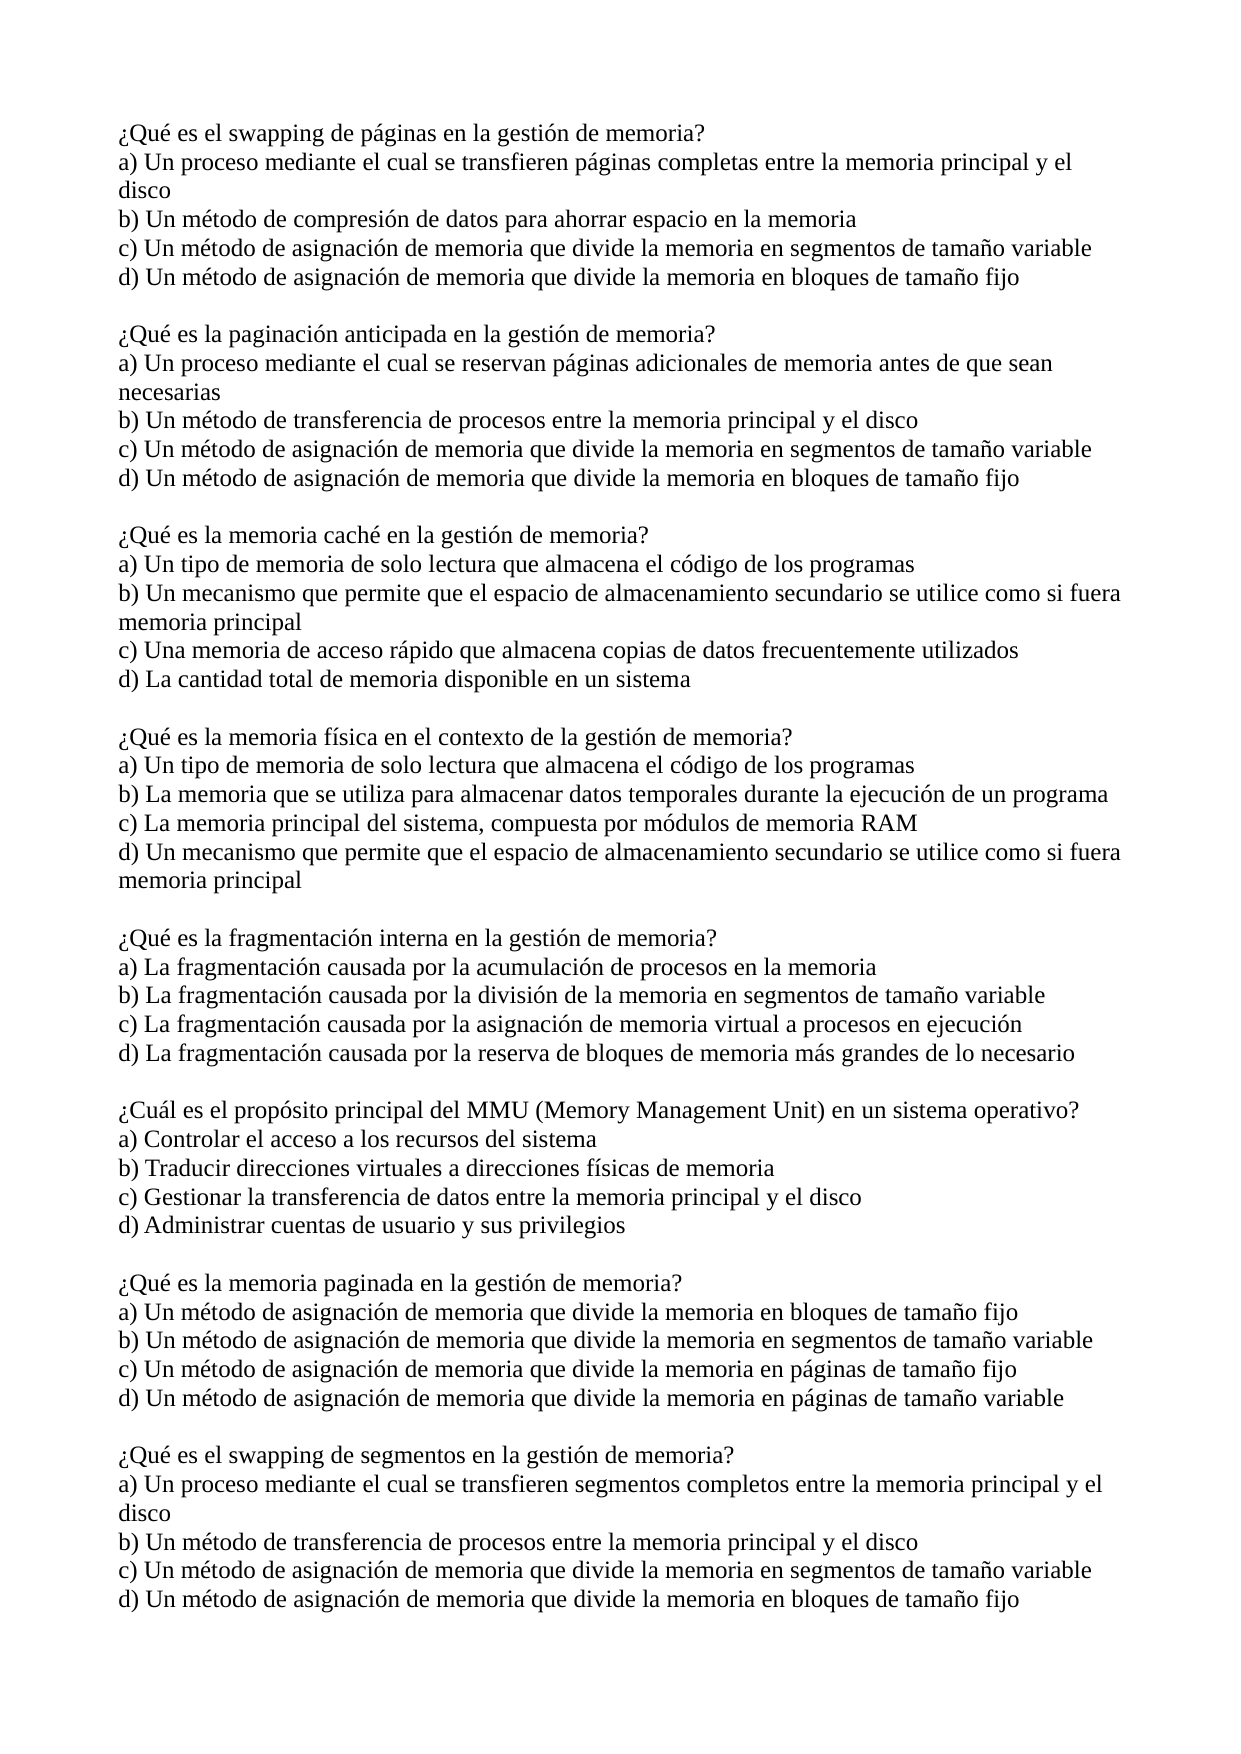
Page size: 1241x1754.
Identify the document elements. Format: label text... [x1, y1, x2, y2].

text b) La fragmentación causada por la división de la memoria en segmentos de tamaño variable [118, 981, 1122, 1009]
text c) Un método de asignación de memoria que divide la memoria en segmentos de tamaño variable [118, 434, 1122, 463]
text d) Un método de asignación de memoria que divide la memoria en bloques de tamaño fijo [118, 1584, 1122, 1613]
text b) Un método de compresión de datos para ahorrar espacio en la memoria [118, 204, 1122, 233]
text c) Un método de asignación de memoria que divide la memoria en segmentos de tamaño variable [118, 233, 1122, 262]
text a) Un proceso mediante el cual se transfieren segmentos completos entre la memoria principal y el disco [118, 1469, 1122, 1527]
text b) Un método de transferencia de procesos entre la memoria principal y el disco [118, 1527, 1122, 1556]
text ¿Qué es la memoria caché en la gestión de memoria? [118, 521, 1122, 549]
text a) La fragmentación causada por la acumulación de procesos en la memoria [118, 952, 1122, 981]
text ¿Cuál es el propósito principal del MMU (Memory Management Unit) en un sistema operativo? [118, 1096, 1122, 1124]
text d) Un mecanismo que permite que el espacio de almacenamiento secundario se utilice como si fuera memoria principal [118, 837, 1122, 894]
text c) Gestionar la transferencia de datos entre la memoria principal y el disco [118, 1182, 1122, 1211]
text c) La fragmentación causada por la asignación de memoria virtual a procesos en ejecución [118, 1009, 1122, 1038]
text d) La cantidad total de memoria disponible en un sistema [118, 664, 1122, 693]
text ¿Qué es la memoria paginada en la gestión de memoria? [118, 1268, 1122, 1297]
text ¿Qué es el swapping de páginas en la gestión de memoria? [118, 118, 1122, 147]
text d) Un método de asignación de memoria que divide la memoria en bloques de tamaño fijo [118, 262, 1122, 291]
text c) Un método de asignación de memoria que divide la memoria en segmentos de tamaño variable [118, 1556, 1122, 1584]
text a) Controlar el acceso a los recursos del sistema [118, 1124, 1122, 1153]
text c) Un método de asignación de memoria que divide la memoria en páginas de tamaño fijo [118, 1354, 1122, 1383]
text ¿Qué es la fragmentación interna en la gestión de memoria? [118, 923, 1122, 952]
text d) Un método de asignación de memoria que divide la memoria en bloques de tamaño fijo [118, 463, 1122, 492]
text ¿Qué es la memoria física en el contexto de la gestión de memoria? [118, 722, 1122, 751]
text d) Administrar cuentas de usuario y sus privilegios [118, 1211, 1122, 1239]
text a) Un método de asignación de memoria que divide la memoria en bloques de tamaño fijo [118, 1297, 1122, 1326]
text a) Un tipo de memoria de solo lectura que almacena el código de los programas [118, 549, 1122, 578]
text c) Una memoria de acceso rápido que almacena copias de datos frecuentemente utilizados [118, 636, 1122, 664]
text d) Un método de asignación de memoria que divide la memoria en páginas de tamaño variable [118, 1383, 1122, 1412]
text b) Un método de transferencia de procesos entre la memoria principal y el disco [118, 406, 1122, 434]
text c) La memoria principal del sistema, compuesta por módulos de memoria RAM [118, 808, 1122, 837]
text a) Un proceso mediante el cual se reservan páginas adicionales de memoria antes de que sean necesarias [118, 348, 1122, 406]
text a) Un proceso mediante el cual se transfieren páginas completas entre la memoria principal y el disco [118, 147, 1122, 204]
text b) Un mecanismo que permite que el espacio de almacenamiento secundario se utilice como si fuera memoria principal [118, 578, 1122, 636]
text d) La fragmentación causada por la reserva de bloques de memoria más grandes de lo necesario [118, 1038, 1122, 1067]
text b) Un método de asignación de memoria que divide la memoria en segmentos de tamaño variable [118, 1326, 1122, 1354]
text b) Traducir direcciones virtuales a direcciones físicas de memoria [118, 1153, 1122, 1182]
text ¿Qué es la paginación anticipada en la gestión de memoria? [118, 319, 1122, 348]
text ¿Qué es el swapping de segmentos en la gestión de memoria? [118, 1441, 1122, 1469]
text a) Un tipo de memoria de solo lectura que almacena el código de los programas [118, 751, 1122, 779]
text b) La memoria que se utiliza para almacenar datos temporales durante la ejecución de un programa [118, 779, 1122, 808]
